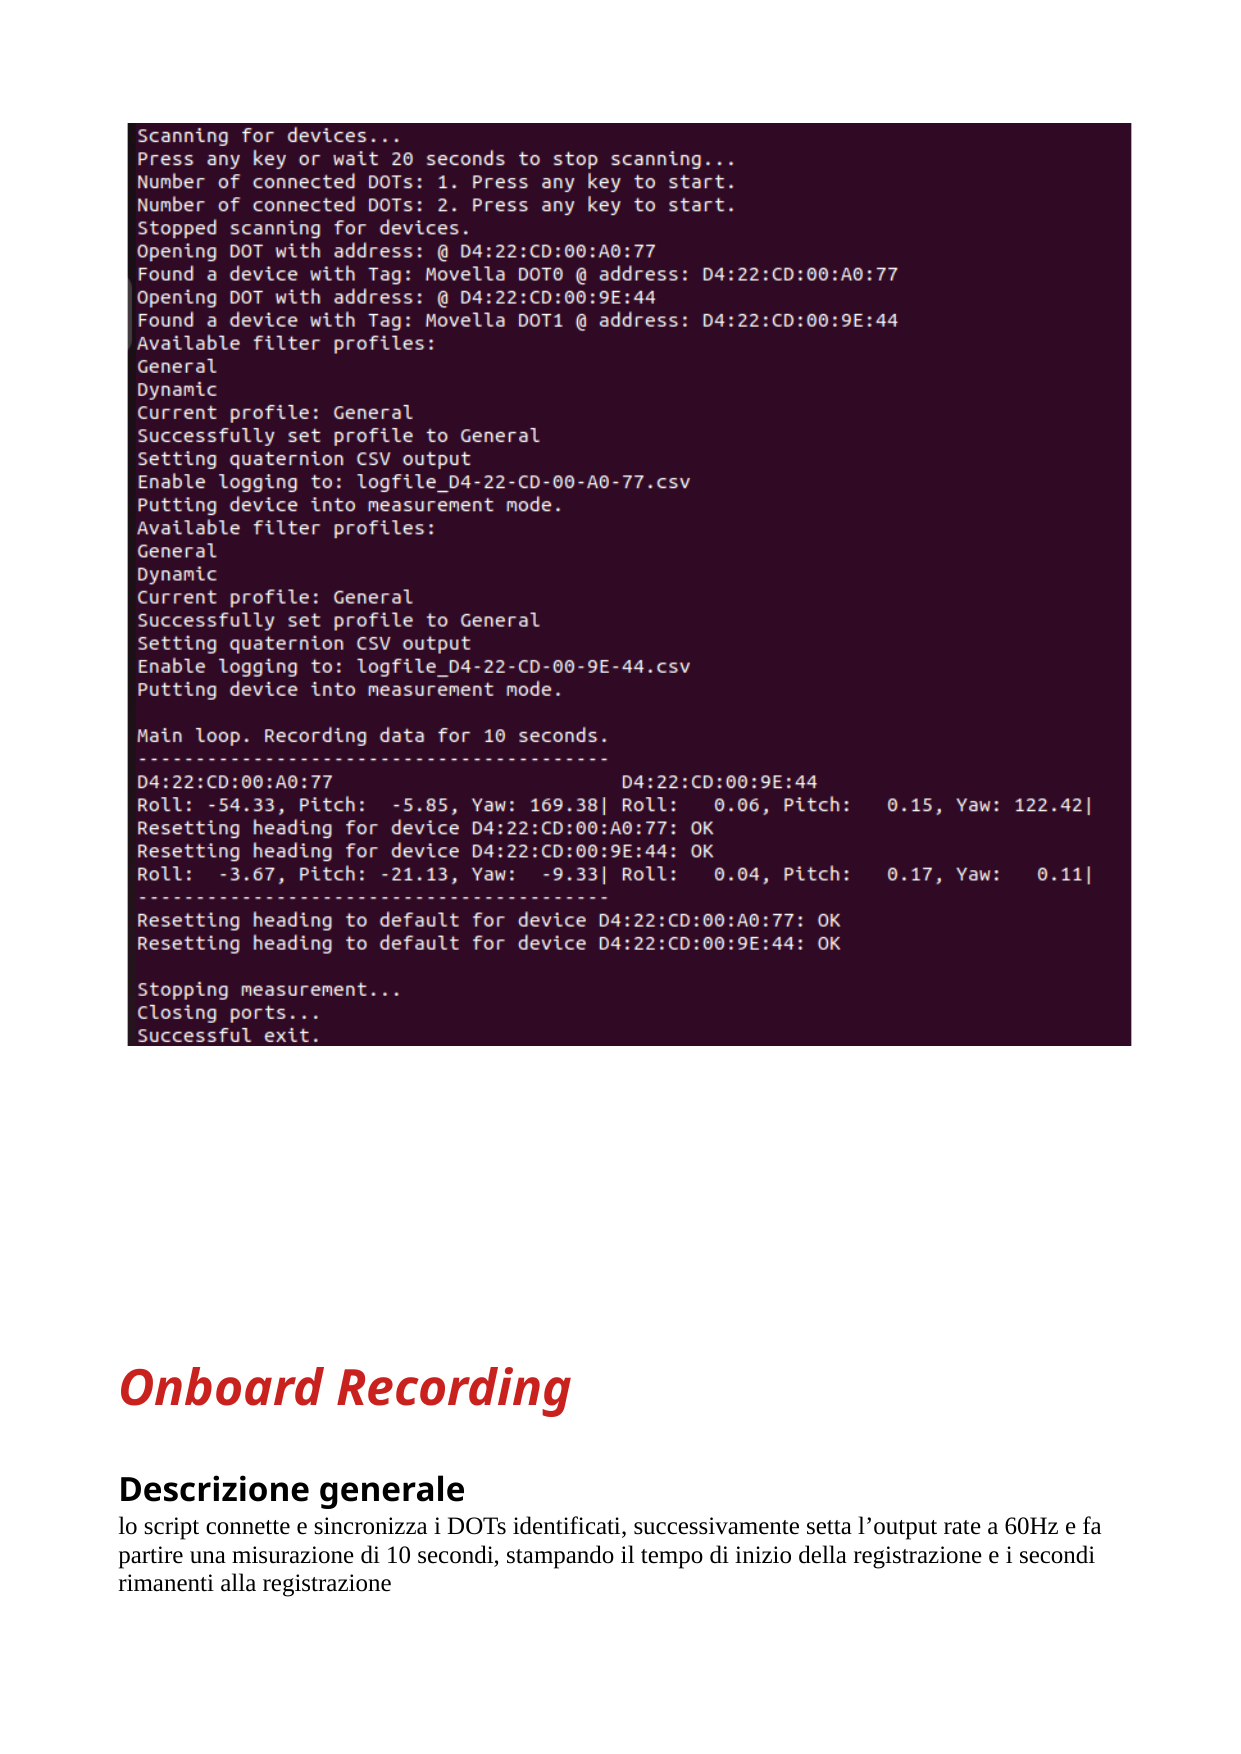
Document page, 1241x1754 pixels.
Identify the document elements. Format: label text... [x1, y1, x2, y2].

text Descrizione generale [118, 1466, 1122, 1511]
text Onboard Recording [118, 1352, 1122, 1420]
picture [127, 123, 1132, 1046]
text lo script connette e sincronizza i DOTs identificati, successivamente setta l’output rate a 60Hz e fa partire una misurazione di 10 secondi, stampando il tempo di inizio della registrazione e i secondi rimanenti alla registrazione [118, 1511, 1122, 1597]
